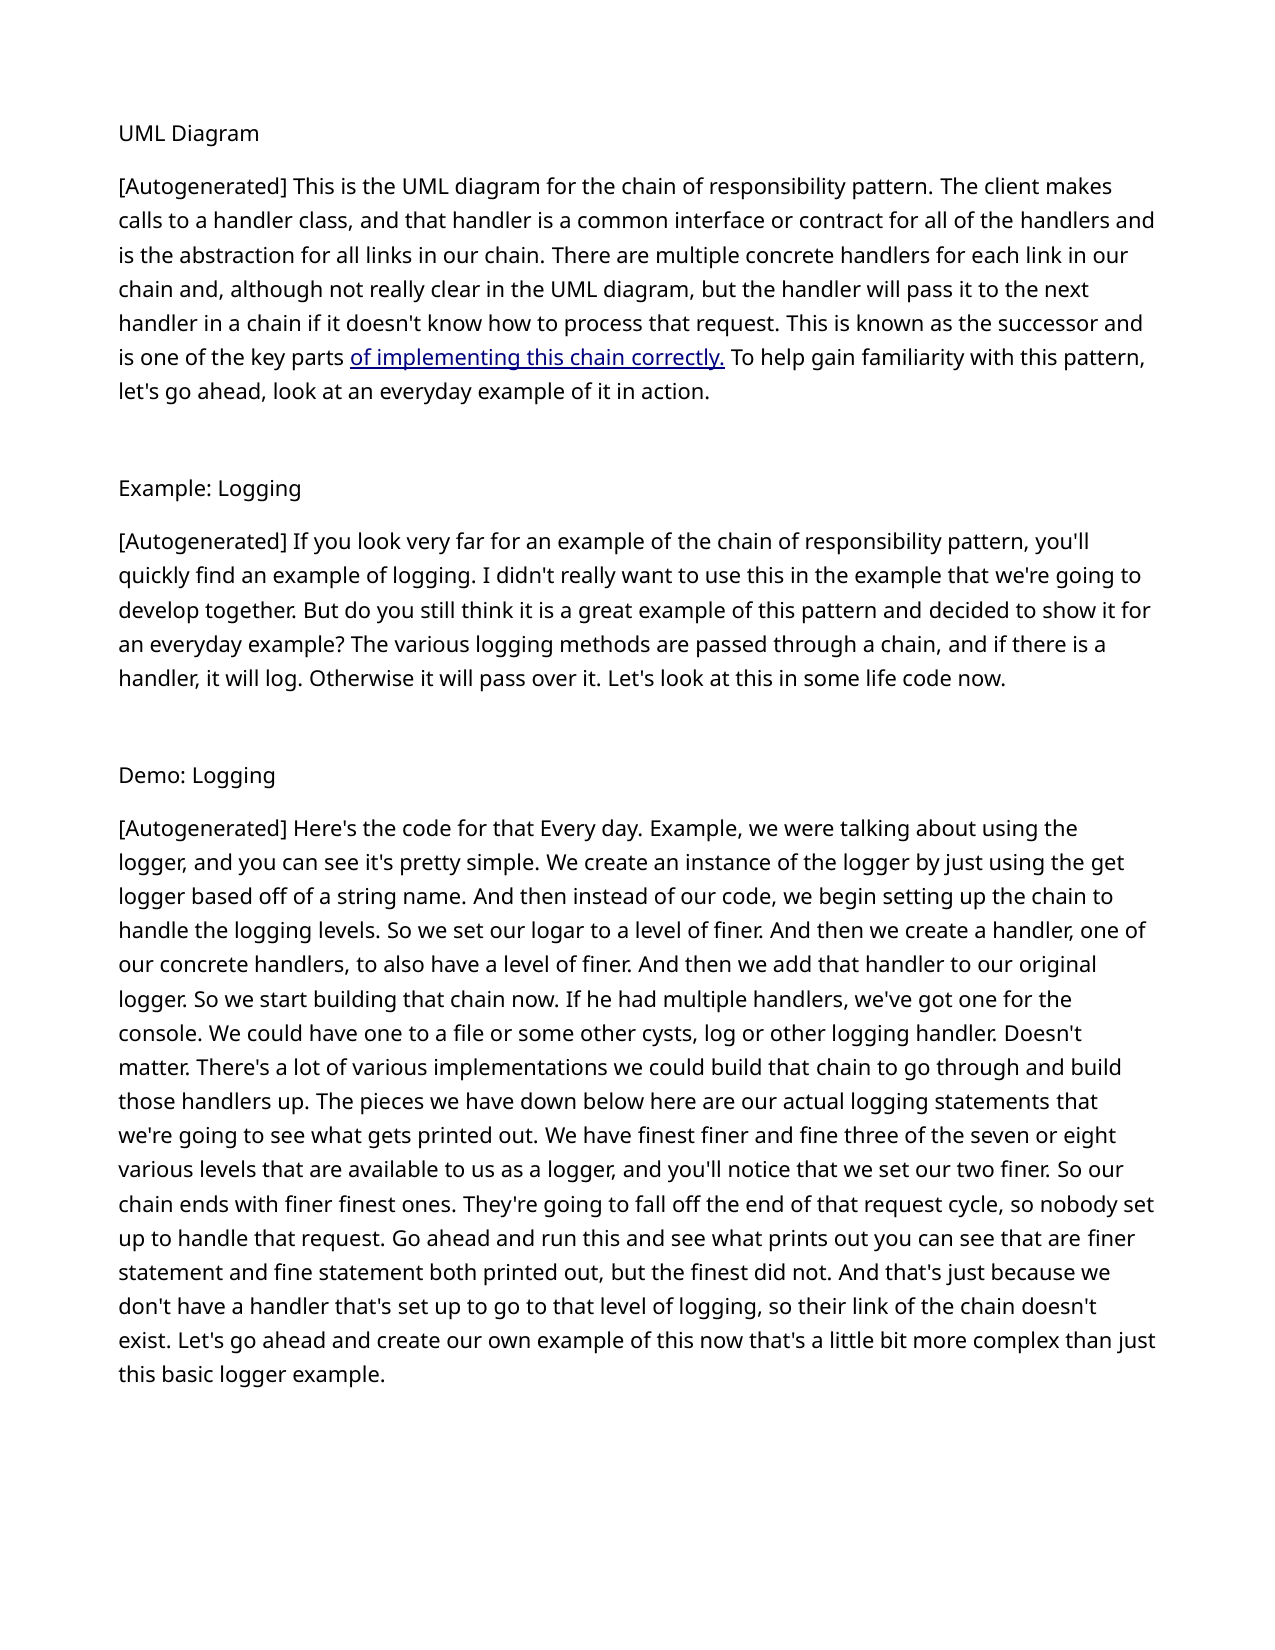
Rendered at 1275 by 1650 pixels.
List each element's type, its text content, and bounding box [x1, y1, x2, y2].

subtitle UML Diagram [118, 118, 1157, 148]
subtitle Demo: Logging [118, 759, 1157, 789]
subtitle Example: Logging [118, 473, 1157, 503]
text [Autogenerated] Here's the code for that Every day. Example, we were talking about using the logger, and you can see it's pretty simple. We create an instance of the logger by just using the get logger based off of a string name. And then instead of our code, we begin setting up the chain to handle the logging levels. So we set our logar to a level of finer. And then we create a handler, one of our concrete handlers, to also have a level of finer. And then we add that handler to our original logger. So we start building that chain now. If he had multiple handlers, we've got one for the console. We could have one to a file or some other cysts, log or other logging handler. Doesn't matter. There's a lot of various implementations we could build that chain to go through and build those handlers up. The pieces we have down below here are our actual logging statements that we're going to see what gets printed out. We have finest finer and fine three of the seven or eight various levels that are available to us as a logger, and you'll notice that we set our two finer. So our chain ends with finer finest ones. They're going to fall off the end of that request cycle, so nobody set up to handle that request. Go ahead and run this and see what prints out you can see that are finer statement and fine statement both printed out, but the finest did not. And that's just because we don't have a handler that's set up to go to that level of logging, so their link of the chain doesn't exist. Let's go ahead and create our own example of this now that's a little bit more complex than just this basic logger example. [118, 813, 1157, 1389]
text [Autogenerated] This is the UML diagram for the chain of responsibility pattern. The client makes calls to a handler class, and that handler is a common interface or contract for all of the handlers and is the abstraction for all links in our chain. There are multiple concrete handlers for each link in our chain and, although not really clear in the UML diagram, but the handler will pass it to the next handler in a chain if it doesn't know how to process that request. This is known as the successor and is one of the key parts of implementing this chain correctly. To help gain familiarity with this pattern, let's go ahead, look at an everyday example of it in action. [118, 171, 1157, 406]
text [Autogenerated] If you look very far for an example of the chain of responsibility pattern, you'll quickly find an example of logging. I didn't really want to use this in the example that we're going to develop together. But do you still think it is a great example of this pattern and decided to show it for an everyday example? The various logging methods are passed through a chain, and if there is a handler, it will log. Otherwise it will pass over it. Let's look at this in some life code now. [118, 526, 1157, 693]
